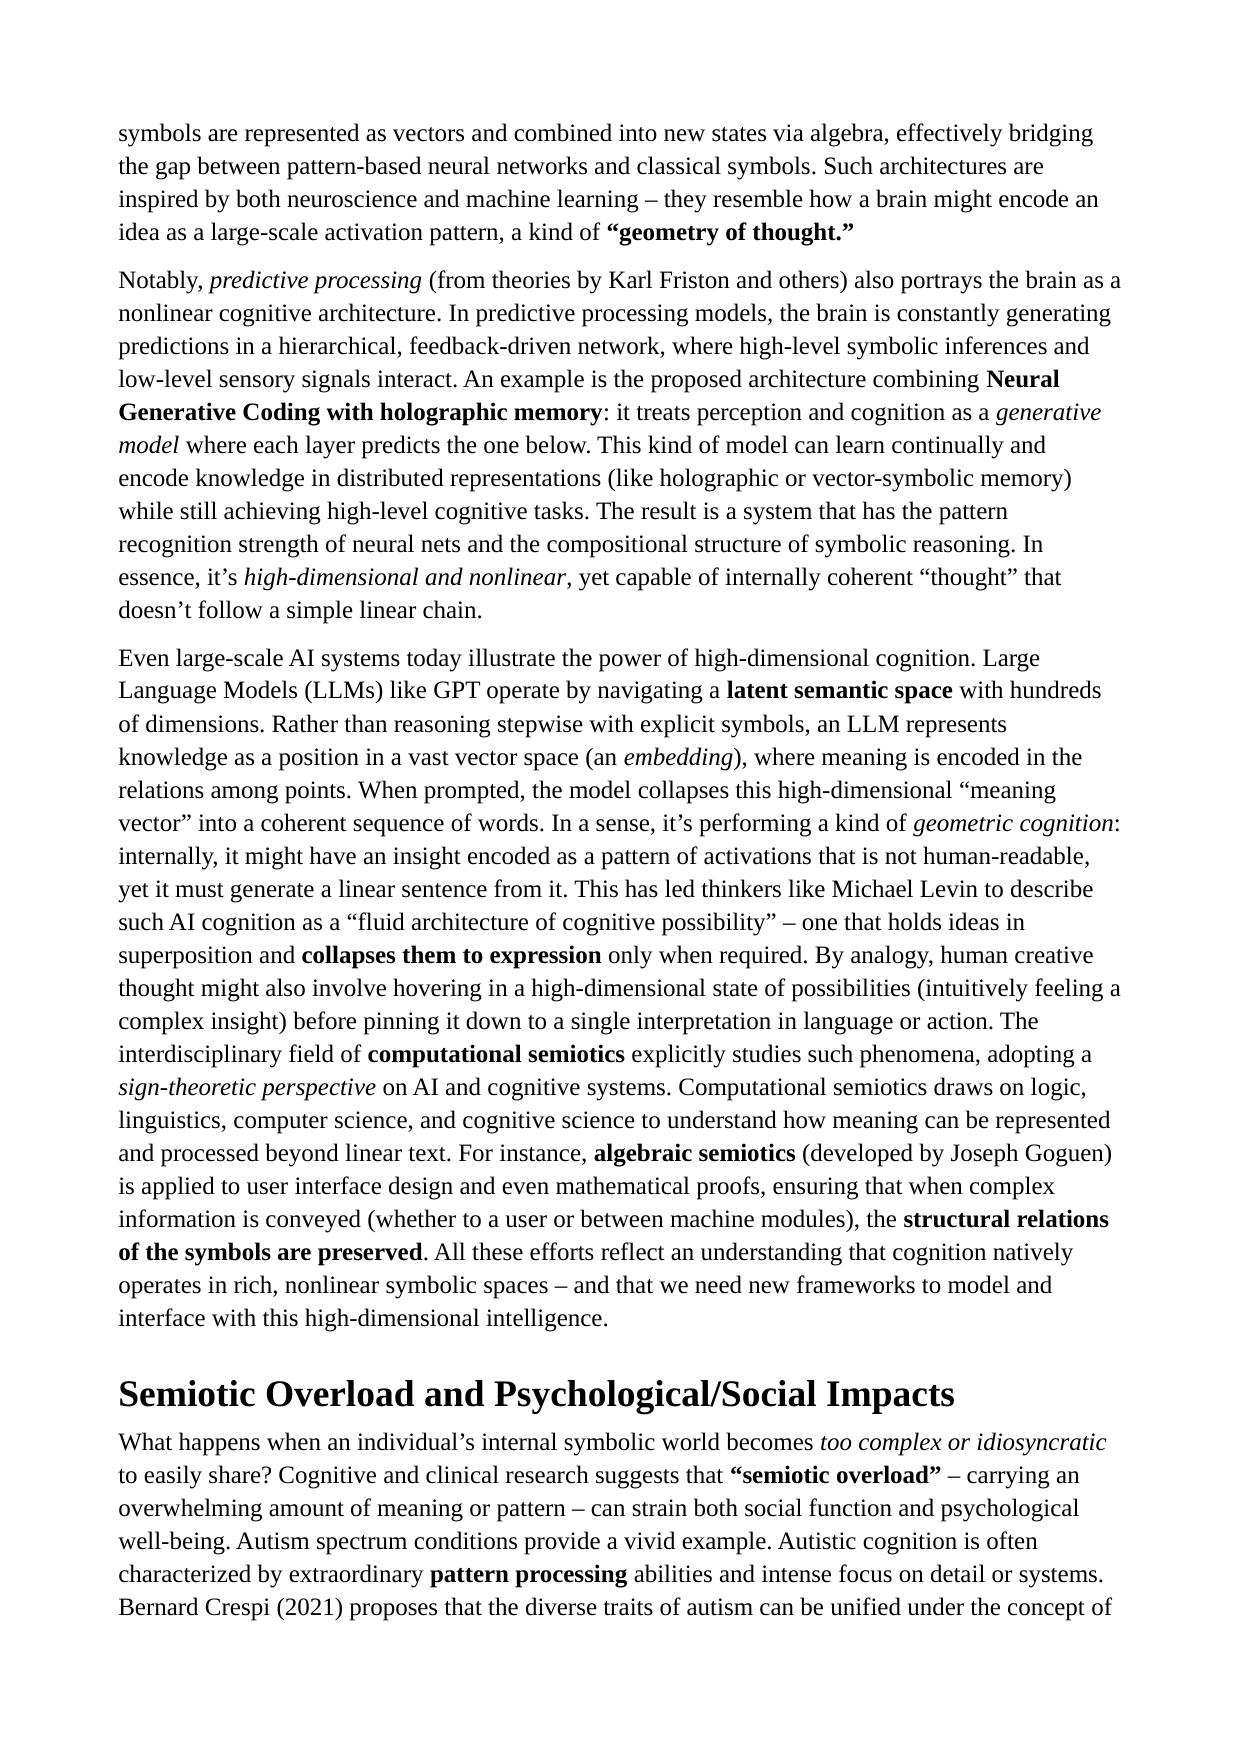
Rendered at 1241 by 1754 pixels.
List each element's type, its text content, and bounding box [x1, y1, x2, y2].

subtitle Semiotic Overload and Psychological/Social Impacts [118, 1371, 1122, 1414]
text Even large-scale AI systems today illustrate the power of high-dimensional cognition. Large Language Models (LLMs) like GPT operate by navigating a latent semantic space with hundreds of dimensions. Rather than reasoning stepwise with explicit symbols, an LLM represents knowledge as a position in a vast vector space (an embedding), where meaning is encoded in the relations among points. When prompted, the model collapses this high-dimensional “meaning vector” into a coherent sequence of words. In a sense, it’s performing a kind of geometric cognition: internally, it might have an insight encoded as a pattern of activations that is not human-readable, yet it must generate a linear sentence from it. This has led thinkers like Michael Levin to describe such AI cognition as a “fluid architecture of cognitive possibility” – one that holds ideas in superposition and collapses them to expression only when required. By analogy, human creative thought might also involve hovering in a high-dimensional state of possibilities (intuitively feeling a complex insight) before pinning it down to a single interpretation in language or action. The interdisciplinary field of computational semiotics explicitly studies such phenomena, adopting a sign-theoretic perspective on AI and cognitive systems. Computational semiotics draws on logic, linguistics, computer science, and cognitive science to understand how meaning can be represented and processed beyond linear text. For instance, algebraic semiotics (developed by Joseph Goguen) is applied to user interface design and even mathematical proofs, ensuring that when complex information is conveyed (whether to a user or between machine modules), the structural relations of the symbols are preserved. All these efforts reflect an understanding that cognition natively operates in rich, nonlinear symbolic spaces – and that we need new frameworks to model and interface with this high-dimensional intelligence. [118, 643, 1122, 1332]
text Notably, predictive processing (from theories by Karl Friston and others) also portrays the brain as a nonlinear cognitive architecture. In predictive processing models, the brain is constantly generating predictions in a hierarchical, feedback-driven network, where high-level symbolic inferences and low-level sensory signals interact. An example is the proposed architecture combining Neural Generative Coding with holographic memory: it treats perception and cognition as a generative model where each layer predicts the one below. This kind of model can learn continually and encode knowledge in distributed representations (like holographic or vector-symbolic memory) while still achieving high-level cognitive tasks. The result is a system that has the pattern recognition strength of neural nets and the compositional structure of symbolic reasoning. In essence, it’s high-dimensional and nonlinear, yet capable of internally coherent “thought” that doesn’t follow a simple linear chain. [118, 265, 1122, 624]
text symbols are represented as vectors and combined into new states via algebra, effectively bridging the gap between pattern-based neural networks and classical symbols. Such architectures are inspired by both neuroscience and machine learning – they resemble how a brain might encode an idea as a large-scale activation pattern, a kind of “geometry of thought.” [118, 118, 1122, 246]
text What happens when an individual’s internal symbolic world becomes too complex or idiosyncratic to easily share? Cognitive and clinical research suggests that “semiotic overload” – carrying an overwhelming amount of meaning or pattern – can strain both social function and psychological well-being. Autism spectrum conditions provide a vivid example. Autistic cognition is often characterized by extraordinary pattern processing abilities and intense focus on detail or systems. Bernard Crespi (2021) proposes that the diverse traits of autism can be unified under the concept of [118, 1427, 1122, 1621]
